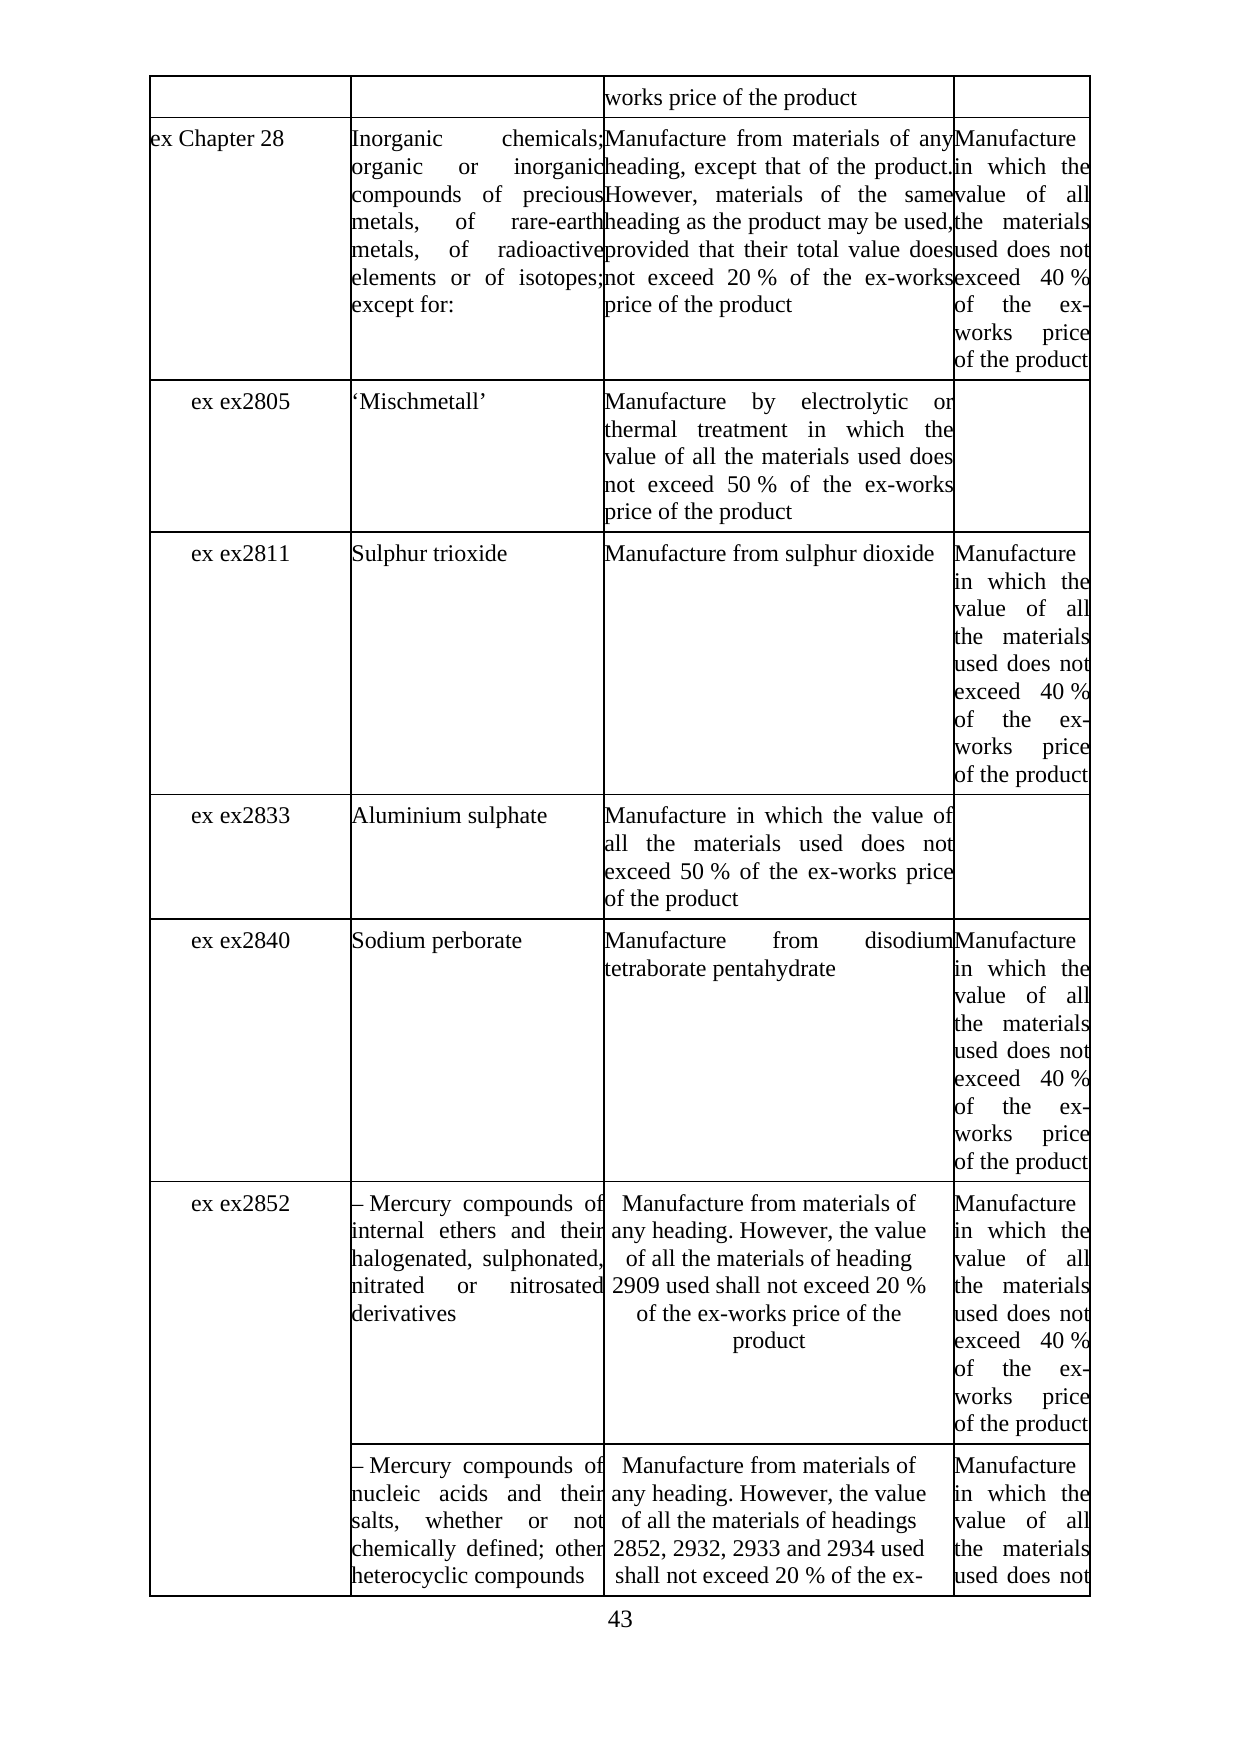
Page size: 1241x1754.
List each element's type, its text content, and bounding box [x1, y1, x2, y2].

table_cell [955, 795, 1089, 918]
table_cell Manufacture from materials of any heading. However, the value of all the materials of headings 2852, 2932, 2933 and 2934 used shall not exceed 20 % of the ex- [605, 1445, 953, 1595]
table_cell Manufacture in which the value of all the materials used does not exceed 40 % of the ex-works price of the product [955, 533, 1089, 794]
table_cell Manufacture in which the value of all the materials used does not exceed 50 % of the ex-works price of the product [605, 795, 953, 918]
table_cell ex Chapter 28 [151, 118, 350, 379]
table_cell [955, 77, 1089, 117]
table_cell – Mercury compounds of internal ethers and their halogenated, sulphonated, nitrated or nitrosated derivatives [352, 1182, 603, 1443]
table_cell Manufacture in which the value of all the materials used does not exceed 40 % of the ex-works price of the product [955, 1182, 1089, 1443]
table_cell ex ex2840 [151, 920, 350, 1181]
table_cell ex ex2811 [151, 533, 350, 794]
table_cell works price of the product [605, 77, 953, 117]
table_cell [352, 77, 603, 117]
table_cell Manufacture from materials of any heading. However, the value of all the materials of heading 2909 used shall not exceed 20 % of the ex-works price of the product [605, 1182, 953, 1443]
table_cell [151, 77, 350, 117]
table_cell [955, 381, 1089, 531]
table_cell Manufacture from materials of any heading, except that of the product. However, materials of the same heading as the product may be used, provided that their total value does not exceed 20 % of the ex-works price of the product [605, 118, 953, 379]
table_cell Manufacture in which the value of all the materials used does not [955, 1445, 1089, 1595]
table_cell Manufacture by electrolytic or thermal treatment in which the value of all the materials used does not exceed 50 % of the ex-works price of the product [605, 381, 953, 531]
table_cell ex ex2805 [151, 381, 350, 531]
table_cell Sodium perborate [352, 920, 603, 1181]
table_cell ex ex2833 [151, 795, 350, 918]
table_cell Manufacture from disodium tetraborate pentahydrate [605, 920, 953, 1181]
table_cell Sulphur trioxide [352, 533, 603, 794]
table_cell ex ex2852 [151, 1182, 350, 1595]
table_cell Manufacture from sulphur dioxide [605, 533, 953, 794]
table_cell Inorganic chemicals; organic or inorganic compounds of precious metals, of rare-earth metals, of radioactive elements or of isotopes; except for: [352, 118, 603, 379]
table_cell – Mercury compounds of nucleic acids and their salts, whether or not chemically defined; other heterocyclic compounds [352, 1445, 603, 1595]
table_cell Manufacture in which the value of all the materials used does not exceed 40 % of the ex-works price of the product [955, 118, 1089, 379]
table_cell Aluminium sulphate [352, 795, 603, 918]
table_cell Manufacture in which the value of all the materials used does not exceed 40 % of the ex-works price of the product [955, 920, 1089, 1181]
table_cell ‘Mischmetall’ [352, 381, 603, 531]
